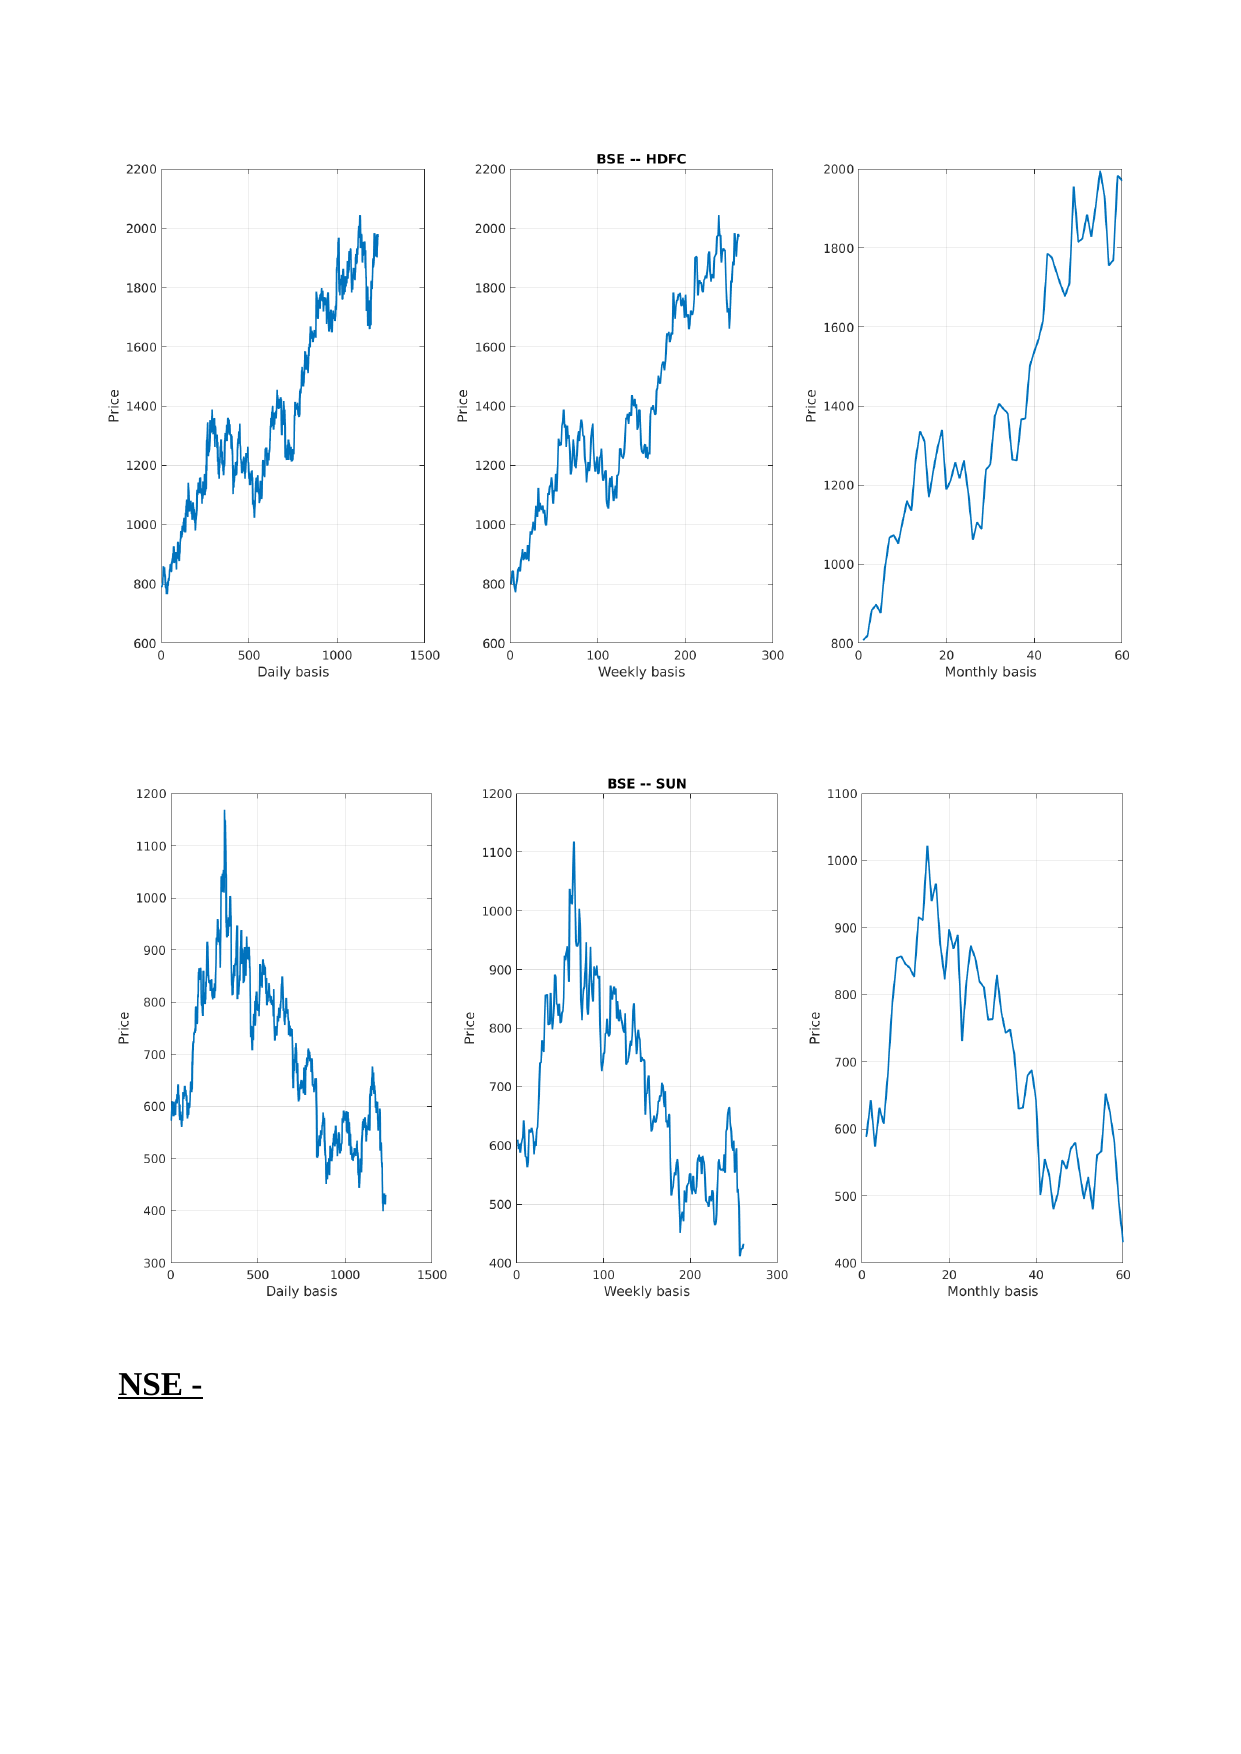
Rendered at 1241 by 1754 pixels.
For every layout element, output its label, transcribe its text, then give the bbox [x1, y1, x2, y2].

text NSE - [118, 1364, 1122, 1403]
picture [0, 125, 1241, 707]
picture [11, 750, 1240, 1326]
